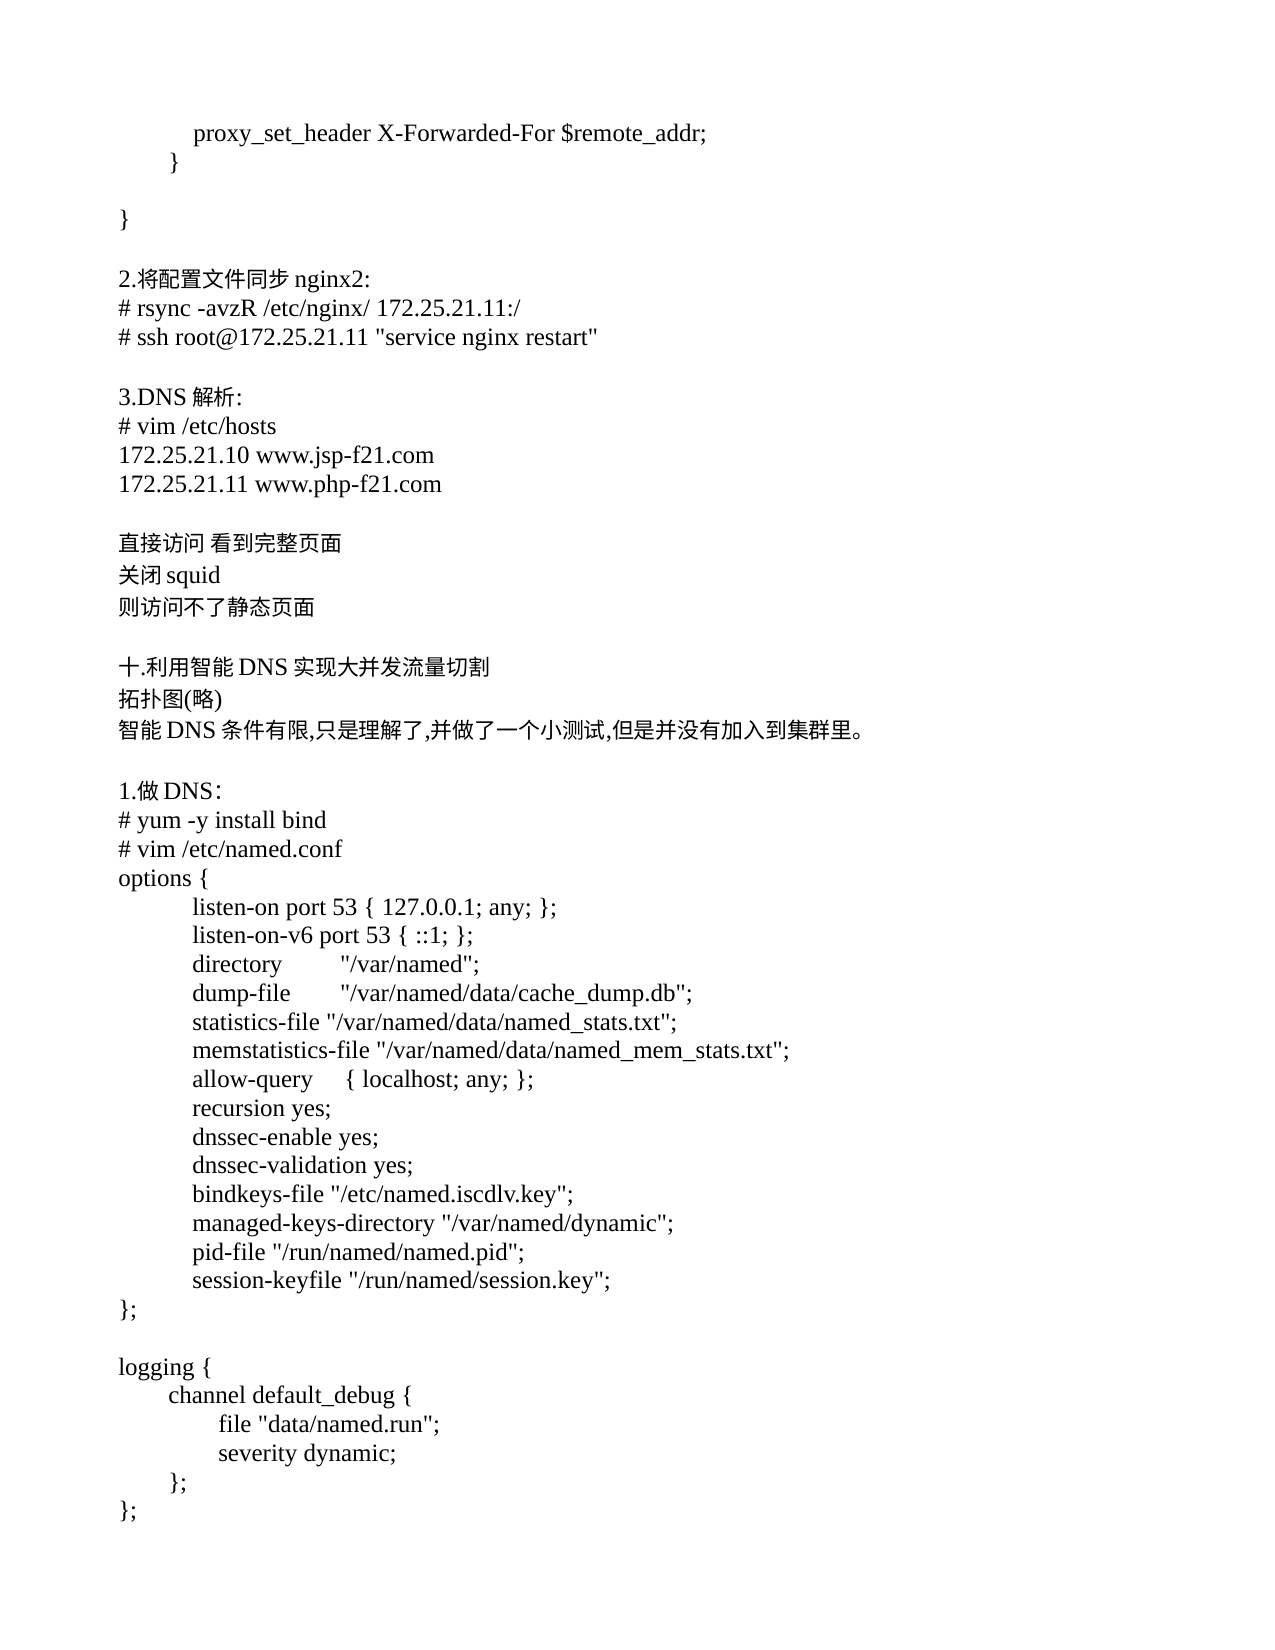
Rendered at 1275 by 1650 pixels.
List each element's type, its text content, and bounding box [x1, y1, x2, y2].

text 拓扑图(略) [118, 682, 1157, 713]
text logging { [118, 1352, 1157, 1381]
text }; [118, 1467, 1157, 1496]
text recursion yes; [118, 1093, 1157, 1122]
text file "data/named.run"; [118, 1409, 1157, 1438]
text }; [118, 1294, 1157, 1323]
text # vim /etc/hosts [118, 411, 1157, 440]
text session-keyfile "/run/named/session.key"; [118, 1266, 1157, 1294]
text statistics-file "/var/named/data/named_stats.txt"; [118, 1007, 1157, 1036]
text listen-on port 53 { 127.0.0.1; any; }; [118, 892, 1157, 921]
text dnssec-validation yes; [118, 1151, 1157, 1179]
text listen-on-v6 port 53 { ::1; }; [118, 921, 1157, 949]
text # rsync -avzR /etc/nginx/ 172.25.21.11:/ [118, 293, 1157, 322]
text memstatistics-file "/var/named/data/named_mem_stats.txt"; [118, 1036, 1157, 1064]
text # ssh root@172.25.21.11 "service nginx restart" [118, 322, 1157, 351]
text 智能DNS条件有限,只是理解了,并做了一个小测试,但是并没有加入到集群里。 [118, 713, 1157, 745]
text 2.将配置文件同步nginx2: [118, 262, 1157, 293]
text 直接访问 看到完整页面 [118, 526, 1157, 558]
text # vim /etc/named.conf [118, 834, 1157, 863]
text dnssec-enable yes; [118, 1122, 1157, 1151]
text 1.做DNS： [118, 774, 1157, 806]
text channel default_debug { [118, 1381, 1157, 1409]
text directory "/var/named"; [118, 949, 1157, 978]
text } [118, 204, 1157, 233]
text 关闭squid [118, 558, 1157, 590]
text allow-query { localhost; any; }; [118, 1064, 1157, 1093]
text 172.25.21.10 www.jsp-f21.com [118, 440, 1157, 469]
text options { [118, 863, 1157, 892]
text 则访问不了静态页面 [118, 590, 1157, 621]
text 十.利用智能DNS实现大并发流量切割 [118, 650, 1157, 682]
text pid-file "/run/named/named.pid"; [118, 1237, 1157, 1266]
text proxy_set_header X-Forwarded-For $remote_addr; [118, 118, 1157, 147]
text bindkeys-file "/etc/named.iscdlv.key"; [118, 1179, 1157, 1208]
text severity dynamic; [118, 1438, 1157, 1467]
text managed-keys-directory "/var/named/dynamic"; [118, 1208, 1157, 1237]
text }; [118, 1496, 1157, 1524]
text 3.DNS解析: [118, 380, 1157, 411]
text 172.25.21.11 www.php-f21.com [118, 469, 1157, 498]
text # yum -y install bind [118, 806, 1157, 834]
text } [118, 147, 1157, 176]
text dump-file "/var/named/data/cache_dump.db"; [118, 978, 1157, 1007]
